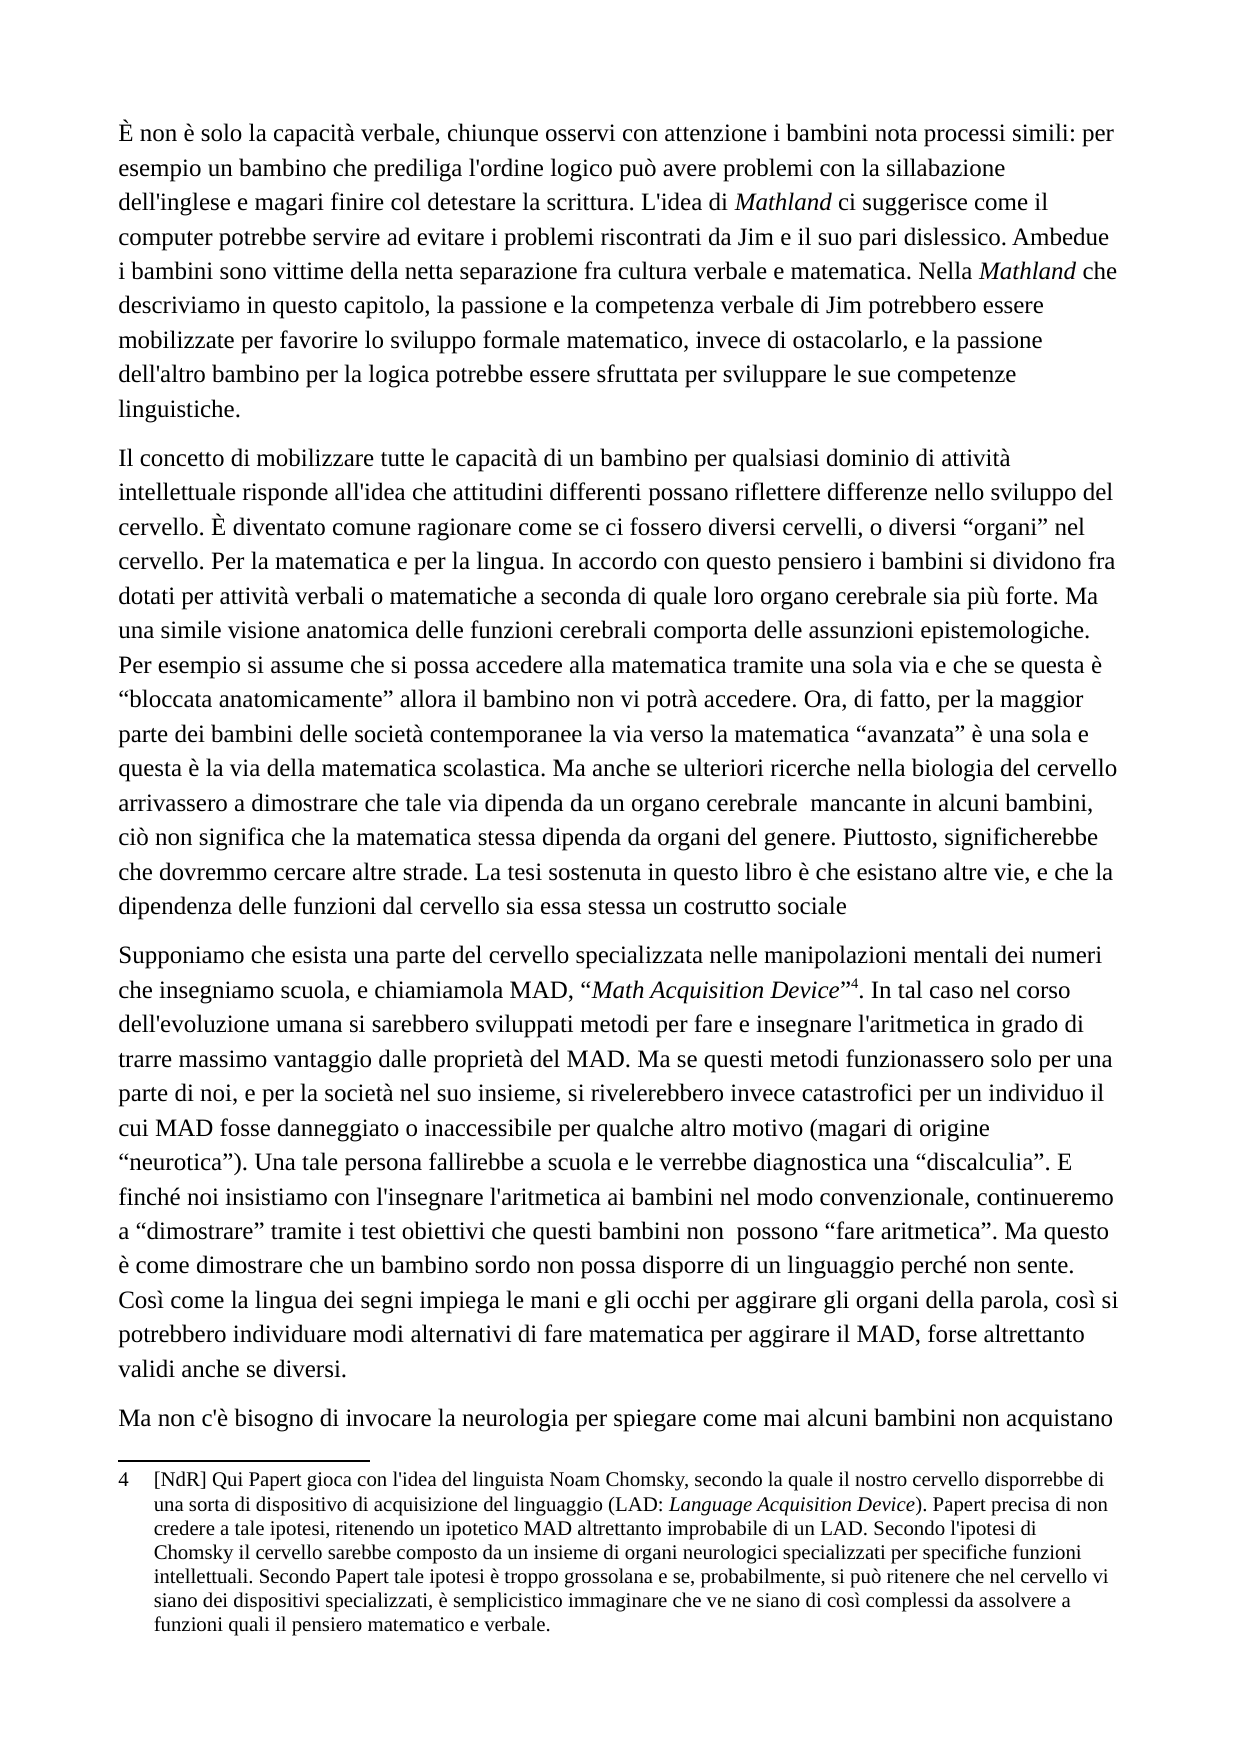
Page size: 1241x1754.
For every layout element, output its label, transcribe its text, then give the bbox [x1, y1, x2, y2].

text [NdR] Qui Papert gioca con l'idea del linguista Noam Chomsky, secondo la quale il nostro cervello disporrebbe di una sorta di dispositivo di acquisizione del linguaggio (LAD: Language Acquisition Device). Papert precisa di non credere a tale ipotesi, ritenendo un ipotetico MAD altrettanto improbabile di un LAD. Secondo l'ipotesi di Chomsky il cervello sarebbe composto da un insieme di organi neurologici specializzati per specifiche funzioni intellettuali. Secondo Papert tale ipotesi è troppo grossolana e se, probabilmente, si può ritenere che nel cervello vi siano dei dispositivi specializzati, è semplicistico immaginare che ve ne siano di così complessi da assolvere a funzioni quali il pensiero matematico e verbale. [118, 1467, 1122, 1636]
text Ma non c'è bisogno di invocare la neurologia per spiegare come mai alcuni bambini non acquistano [118, 1403, 1122, 1432]
text È non è solo la capacità verbale, chiunque osservi con attenzione i bambini nota processi simili: per esempio un bambino che prediliga l'ordine logico può avere problemi con la sillabazione dell'inglese e magari finire col detestare la scrittura. L'idea di Mathland ci suggerisce come il computer potrebbe servire ad evitare i problemi riscontrati da Jim e il suo pari dislessico. Ambedue i bambini sono vittime della netta separazione fra cultura verbale e matematica. Nella Mathland che descriviamo in questo capitolo, la passione e la competenza verbale di Jim potrebbero essere mobilizzate per favorire lo sviluppo formale matematico, invece di ostacolarlo, e la passione dell'altro bambino per la logica potrebbe essere sfruttata per sviluppare le sue competenze linguistiche. [118, 118, 1122, 423]
text Supponiamo che esista una parte del cervello specializzata nelle manipolazioni mentali dei numeri che insegniamo scuola, e chiamiamola MAD, “Math Acquisition Device”. In tal caso nel corso dell'evoluzione umana si sarebbero sviluppati metodi per fare e insegnare l'aritmetica in grado di trarre massimo vantaggio dalle proprietà del MAD. Ma se questi metodi funzionassero solo per una parte di noi, e per la società nel suo insieme, si rivelerebbero invece catastrofici per un individuo il cui MAD fosse danneggiato o inaccessibile per qualche altro motivo (magari di origine “neurotica”). Una tale persona fallirebbe a scuola e le verrebbe diagnostica una “discalculia”. E finché noi insistiamo con l'insegnare l'aritmetica ai bambini nel modo convenzionale, continueremo a “dimostrare” tramite i test obiettivi che questi bambini non possono “fare aritmetica”. Ma questo è come dimostrare che un bambino sordo non possa disporre di un linguaggio perché non sente. Così come la lingua dei segni impiega le mani e gli occhi per aggirare gli organi della parola, così si potrebbero individuare modi alternativi di fare matematica per aggirare il MAD, forse altrettanto validi anche se diversi. [118, 940, 1122, 1383]
text Il concetto di mobilizzare tutte le capacità di un bambino per qualsiasi dominio di attività intellettuale risponde all'idea che attitudini differenti possano riflettere differenze nello sviluppo del cervello. È diventato comune ragionare come se ci fossero diversi cervelli, o diversi “organi” nel cervello. Per la matematica e per la lingua. In accordo con questo pensiero i bambini si dividono fra dotati per attività verbali o matematiche a seconda di quale loro organo cerebrale sia più forte. Ma una simile visione anatomica delle funzioni cerebrali comporta delle assunzioni epistemologiche. Per esempio si assume che si possa accedere alla matematica tramite una sola via e che se questa è “bloccata anatomicamente” allora il bambino non vi potrà accedere. Ora, di fatto, per la maggior parte dei bambini delle società contemporanee la via verso la matematica “avanzata” è una sola e questa è la via della matematica scolastica. Ma anche se ulteriori ricerche nella biologia del cervello arrivassero a dimostrare che tale via dipenda da un organo cerebrale mancante in alcuni bambini, ciò non significa che la matematica stessa dipenda da organi del genere. Piuttosto, significherebbe che dovremmo cercare altre strade. La tesi sostenuta in questo libro è che esistano altre vie, e che la dipendenza delle funzioni dal cervello sia essa stessa un costrutto sociale [118, 443, 1122, 920]
